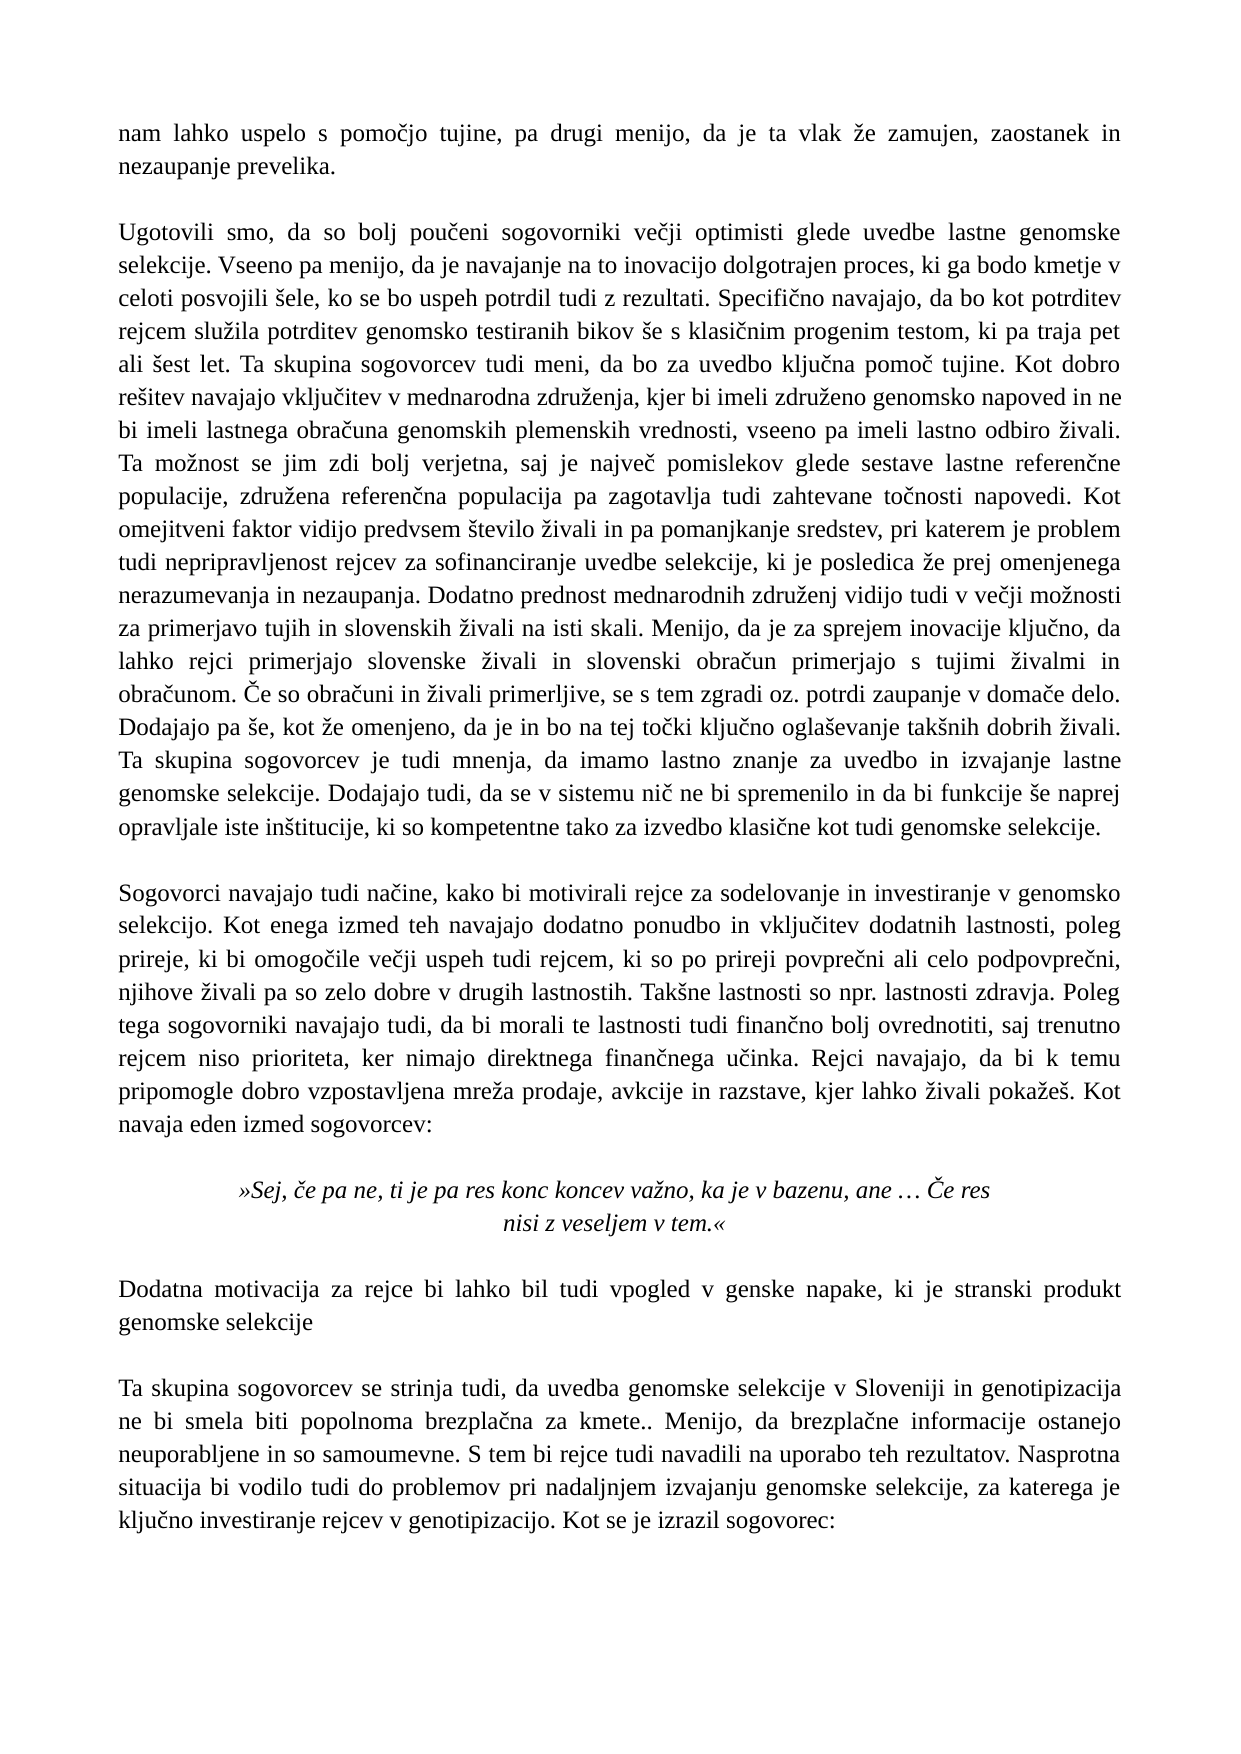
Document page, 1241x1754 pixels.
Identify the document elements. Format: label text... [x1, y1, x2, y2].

text nam lahko uspelo s pomočjo tujine, pa drugi menijo, da je ta vlak že zamujen, zaostanek in nezaupanje prevelika. [118, 118, 1122, 180]
text Ugotovili smo, da so bolj poučeni sogovorniki večji optimisti glede uvedbe lastne genomske selekcije. Vseeno pa menijo, da je navajanje na to inovacijo dolgotrajen proces, ki ga bodo kmetje v celoti posvojili šele, ko se bo uspeh potrdil tudi z rezultati. Specifično navajajo, da bo kot potrditev rejcem služila potrditev genomsko testiranih bikov še s klasičnim progenim testom, ki pa traja pet ali šest let. Ta skupina sogovorcev tudi meni, da bo za uvedbo ključna pomoč tujine. Kot dobro rešitev navajajo vključitev v mednarodna združenja, kjer bi imeli združeno genomsko napoved in ne bi imeli lastnega obračuna genomskih plemenskih vrednosti, vseeno pa imeli lastno odbiro živali. Ta možnost se jim zdi bolj verjetna, saj je največ pomislekov glede sestave lastne referenčne populacije, združena referenčna populacija pa zagotavlja tudi zahtevane točnosti napovedi. Kot omejitveni faktor vidijo predvsem število živali in pa pomanjkanje sredstev, pri katerem je problem tudi nepripravljenost rejcev za sofinanciranje uvedbe selekcije, ki je posledica že prej omenjenega nerazumevanja in nezaupanja. Dodatno prednost mednarodnih združenj vidijo tudi v večji možnosti za primerjavo tujih in slovenskih živali na isti skali. Menijo, da je za sprejem inovacije ključno, da lahko rejci primerjajo slovenske živali in slovenski obračun primerjajo s tujimi živalmi in obračunom. Če so obračuni in živali primerljive, se s tem zgradi oz. potrdi zaupanje v domače delo. Dodajajo pa še, kot že omenjeno, da je in bo na tej točki ključno oglaševanje takšnih dobrih živali. Ta skupina sogovorcev je tudi mnenja, da imamo lastno znanje za uvedbo in izvajanje lastne genomske selekcije. Dodajajo tudi, da se v sistemu nič ne bi spremenilo in da bi funkcije še naprej opravljale iste inštitucije, ki so kompetentne tako za izvedbo klasične kot tudi genomske selekcije. [118, 217, 1122, 840]
text Dodatna motivacija za rejce bi lahko bil tudi vpogled v genske napake, ki je stranski produkt genomske selekcije [118, 1274, 1122, 1336]
text »Sej, če pa ne, ti je pa res konc koncev važno, ka je v bazenu, ane … Če res nisi z veseljem v tem.« [231, 1175, 1000, 1237]
text Ta skupina sogovorcev se strinja tudi, da uvedba genomske selekcije v Sloveniji in genotipizacija ne bi smela biti popolnoma brezplačna za kmete.. Menijo, da brezplačne informacije ostanejo neuporabljene in so samoumevne. S tem bi rejce tudi navadili na uporabo teh rezultatov. Nasprotna situacija bi vodilo tudi do problemov pri nadaljnjem izvajanju genomske selekcije, za katerega je ključno investiranje rejcev v genotipizacijo. Kot se je izrazil sogovorec: [118, 1373, 1122, 1534]
text Sogovorci navajajo tudi načine, kako bi motivirali rejce za sodelovanje in investiranje v genomsko selekcijo. Kot enega izmed teh navajajo dodatno ponudbo in vključitev dodatnih lastnosti, poleg prireje, ki bi omogočile večji uspeh tudi rejcem, ki so po prireji povprečni ali celo podpovprečni, njihove živali pa so zelo dobre v drugih lastnostih. Takšne lastnosti so npr. lastnosti zdravja. Poleg tega sogovorniki navajajo tudi, da bi morali te lastnosti tudi finančno bolj ovrednotiti, saj trenutno rejcem niso prioriteta, ker nimajo direktnega finančnega učinka. Rejci navajajo, da bi k temu pripomogle dobro vzpostavljena mreža prodaje, avkcije in razstave, kjer lahko živali pokažeš. Kot navaja eden izmed sogovorcev: [118, 878, 1122, 1137]
